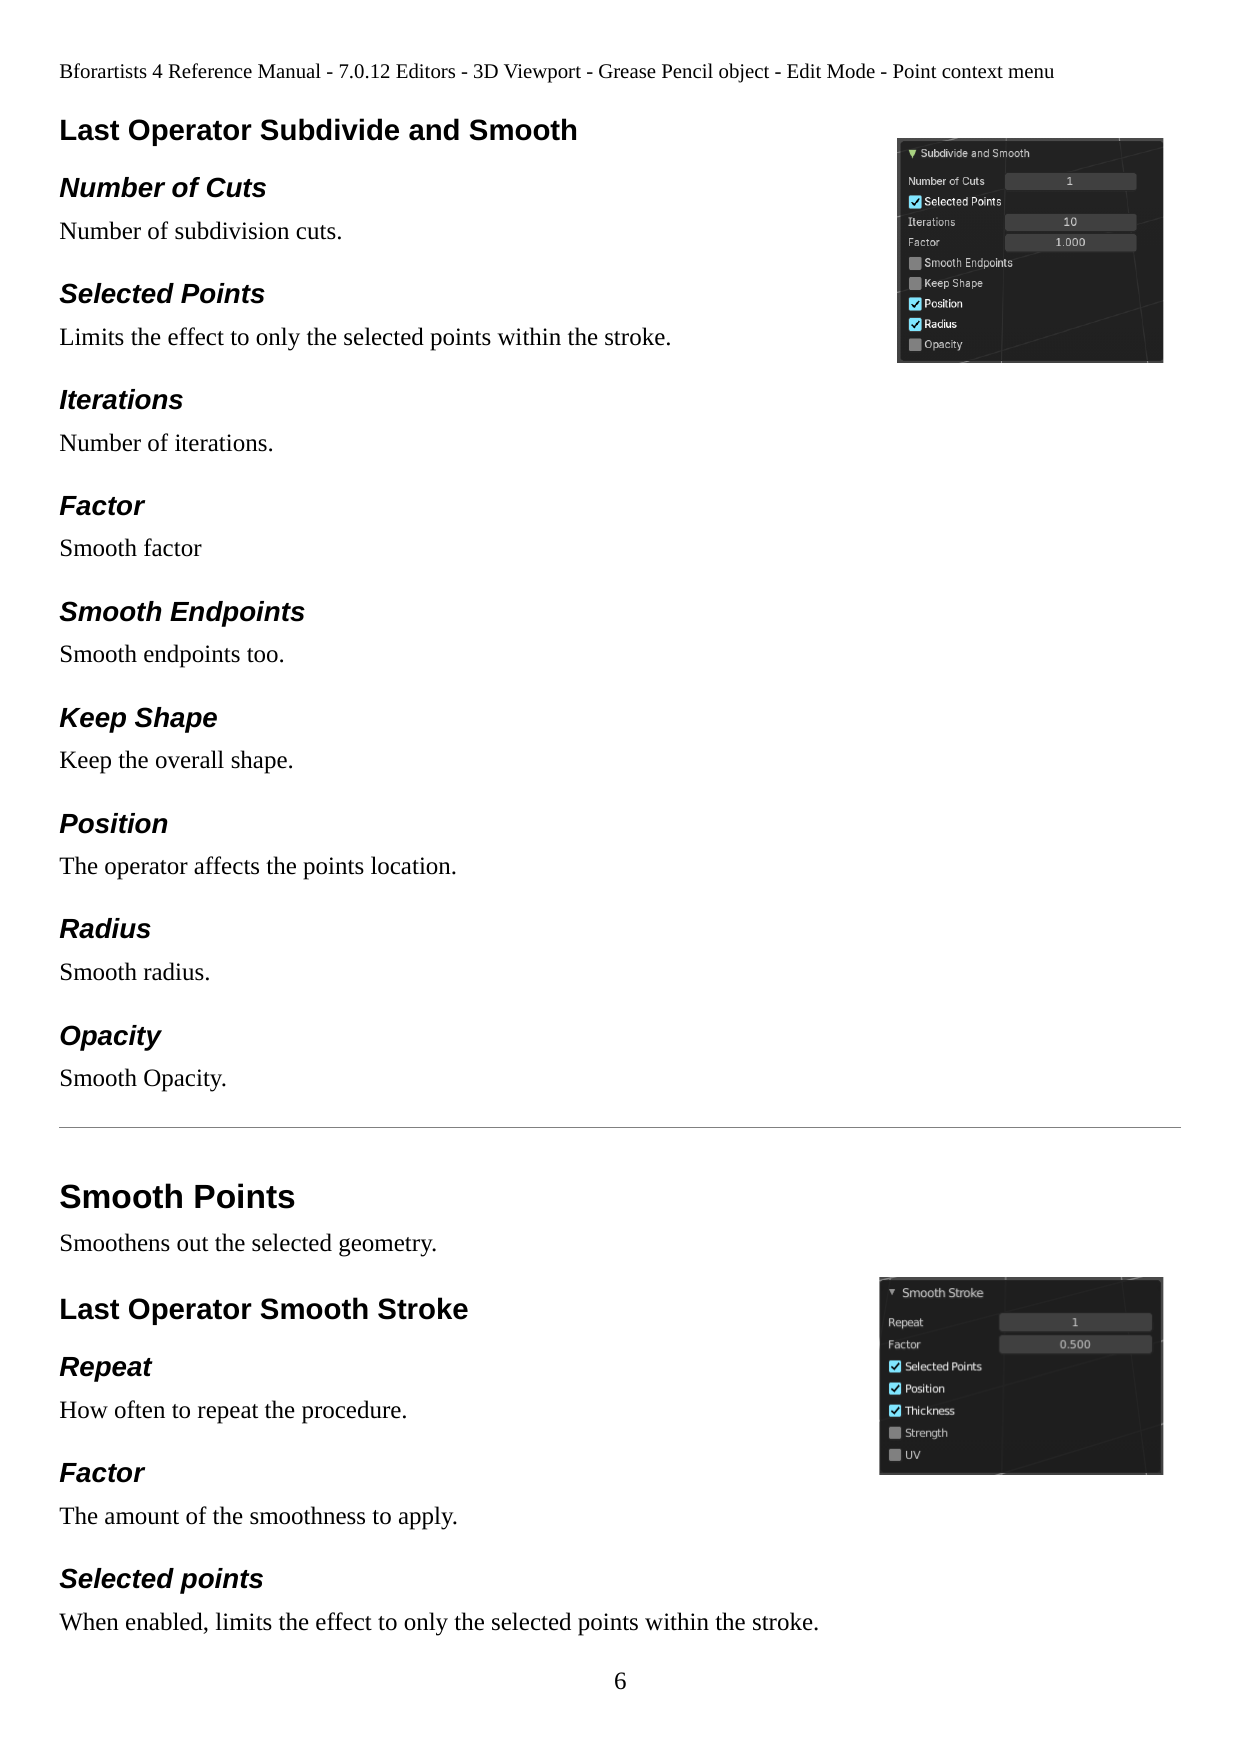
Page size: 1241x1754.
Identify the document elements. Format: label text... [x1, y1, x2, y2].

text Keep the overall shape. [59, 745, 1181, 774]
text Limits the effect to only the selected points within the stroke. [59, 322, 897, 350]
subtitle Radius [59, 913, 1181, 945]
text Smoothens out the selected geometry. [59, 1228, 1181, 1257]
subtitle Iterations [59, 383, 1181, 415]
subtitle Repeat [59, 1351, 879, 1383]
text How often to repeat the procedure. [59, 1395, 879, 1424]
subtitle Opacity [59, 1019, 1181, 1051]
text Number of iterations. [59, 428, 1181, 456]
subtitle Last Operator Subdivide and Smooth [59, 113, 1181, 146]
subtitle Factor [59, 489, 1181, 521]
subtitle [1164, 277, 1181, 309]
text The amount of the smoothness to apply. [59, 1501, 1181, 1530]
text Smooth factor [59, 533, 1181, 562]
picture [897, 138, 1164, 363]
subtitle [1164, 171, 1181, 203]
picture [879, 1277, 1164, 1475]
subtitle Selected points [59, 1563, 1181, 1594]
subtitle [1164, 1351, 1181, 1383]
subtitle Selected Points [59, 277, 897, 309]
subtitle Keep Shape [59, 701, 1181, 733]
subtitle Number of Cuts [59, 171, 897, 203]
subtitle Smooth Endpoints [59, 595, 1181, 627]
text Smooth endpoints too. [59, 639, 1181, 668]
subtitle Factor [59, 1457, 1181, 1489]
subtitle Last Operator Smooth Stroke [59, 1292, 879, 1326]
subtitle Position [59, 807, 1181, 839]
text Smooth radius. [59, 957, 1181, 986]
text Number of subdivision cuts. [59, 216, 897, 244]
subtitle [1164, 1292, 1181, 1326]
text When enabled, limits the effect to only the selected points within the stroke. [59, 1607, 1181, 1636]
text Smooth Opacity. [59, 1063, 1181, 1092]
text The operator affects the points location. [59, 851, 1181, 880]
subtitle Smooth Points [59, 1177, 1181, 1216]
